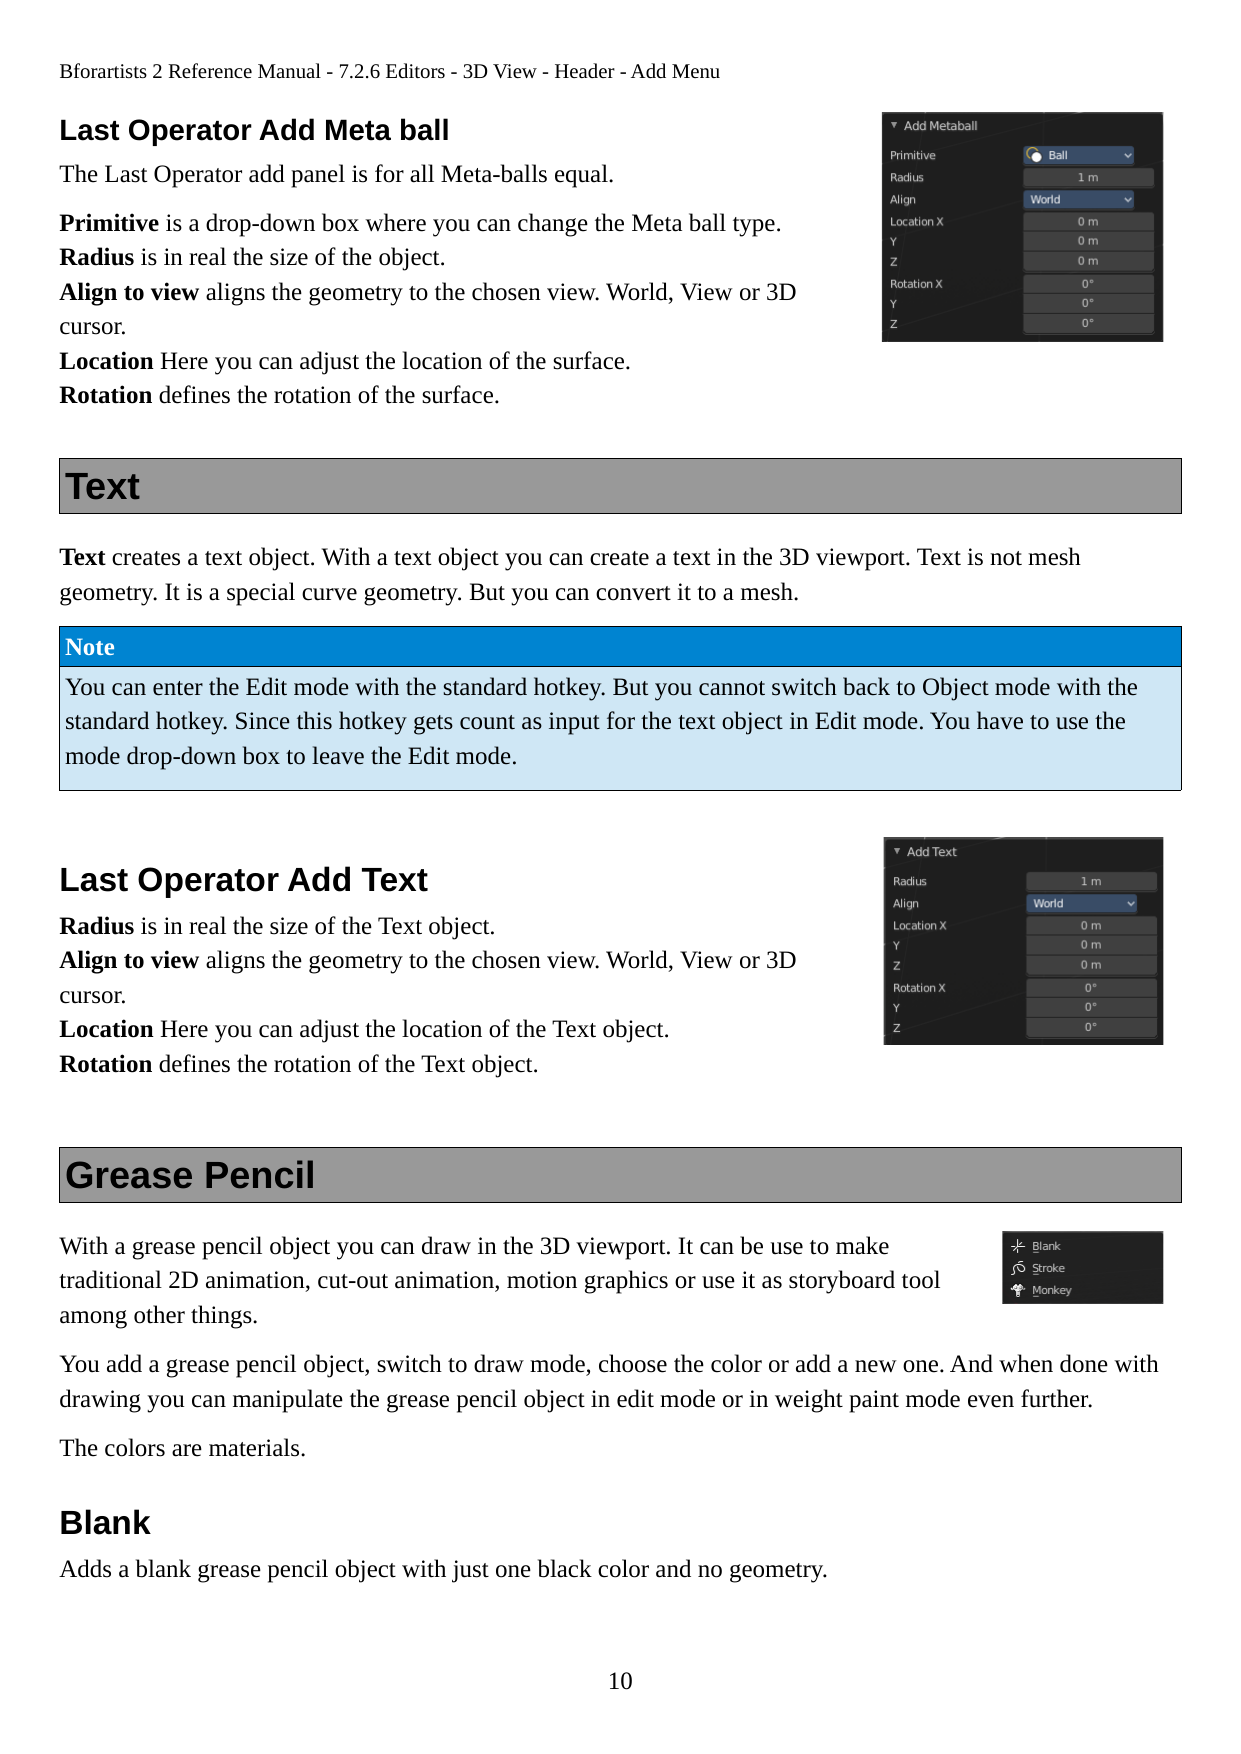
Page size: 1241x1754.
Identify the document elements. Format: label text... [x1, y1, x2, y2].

text The Last Operator add panel is for all Meta-balls equal. [59, 159, 881, 188]
text The colors are materials. [59, 1433, 1181, 1461]
text With a grease pencil object you can draw in the 3D viewport. It can be use to make traditional 2D animation, cut-out animation, motion graphics or use it as storyboard tool among other things. [59, 1231, 1181, 1329]
text Adds a blank grease pencil object with just one black color and no geometry. [59, 1554, 1181, 1582]
subtitle Blank [59, 1503, 1181, 1541]
text Primitive is a drop-down box where you can change the Meta ball type. Radius is in real the size of the object. Align to view aligns the geometry to the chosen view. World, View or 3D cursor. Location Here you can adjust the location of the surface. Rotation defines the rotation of the surface. [59, 208, 1181, 409]
subtitle Last Operator Add Meta ball [59, 113, 881, 146]
text You add a grease pencil object, switch to draw mode, choose the color or add a new one. And when done with drawing you can manipulate the grease pencil object in edit mode or in weight paint mode even further. [59, 1349, 1181, 1412]
text Text creates a text object. With a text object you can create a text in the 3D viewport. Text is not mesh geometry. It is a special curve geometry. But you can convert it to a mesh. [59, 542, 1181, 605]
picture [1002, 1231, 1164, 1304]
subtitle Last Operator Add Text [59, 860, 883, 898]
text Radius is in real the size of the Text object. Align to view aligns the geometry to the chosen view. World, View or 3D cursor. Location Here you can adjust the location of the Text object. Rotation defines the rotation of the Text object. [59, 911, 1181, 1078]
table_header Note [60, 627, 1181, 666]
table_header Grease Pencil [60, 1148, 1181, 1202]
subtitle [1164, 860, 1181, 898]
picture [883, 837, 1164, 1045]
table_header Text [60, 459, 1181, 513]
table_cell You can enter the Edit mode with the standard hotkey. But you cannot switch back to Object mode with the standard hotkey. Since this hotkey gets count as input for the text object in Edit mode. You have to use the mode drop-down box to leave the Edit mode. [60, 667, 1181, 790]
subtitle [1164, 113, 1181, 146]
picture [881, 112, 1164, 342]
